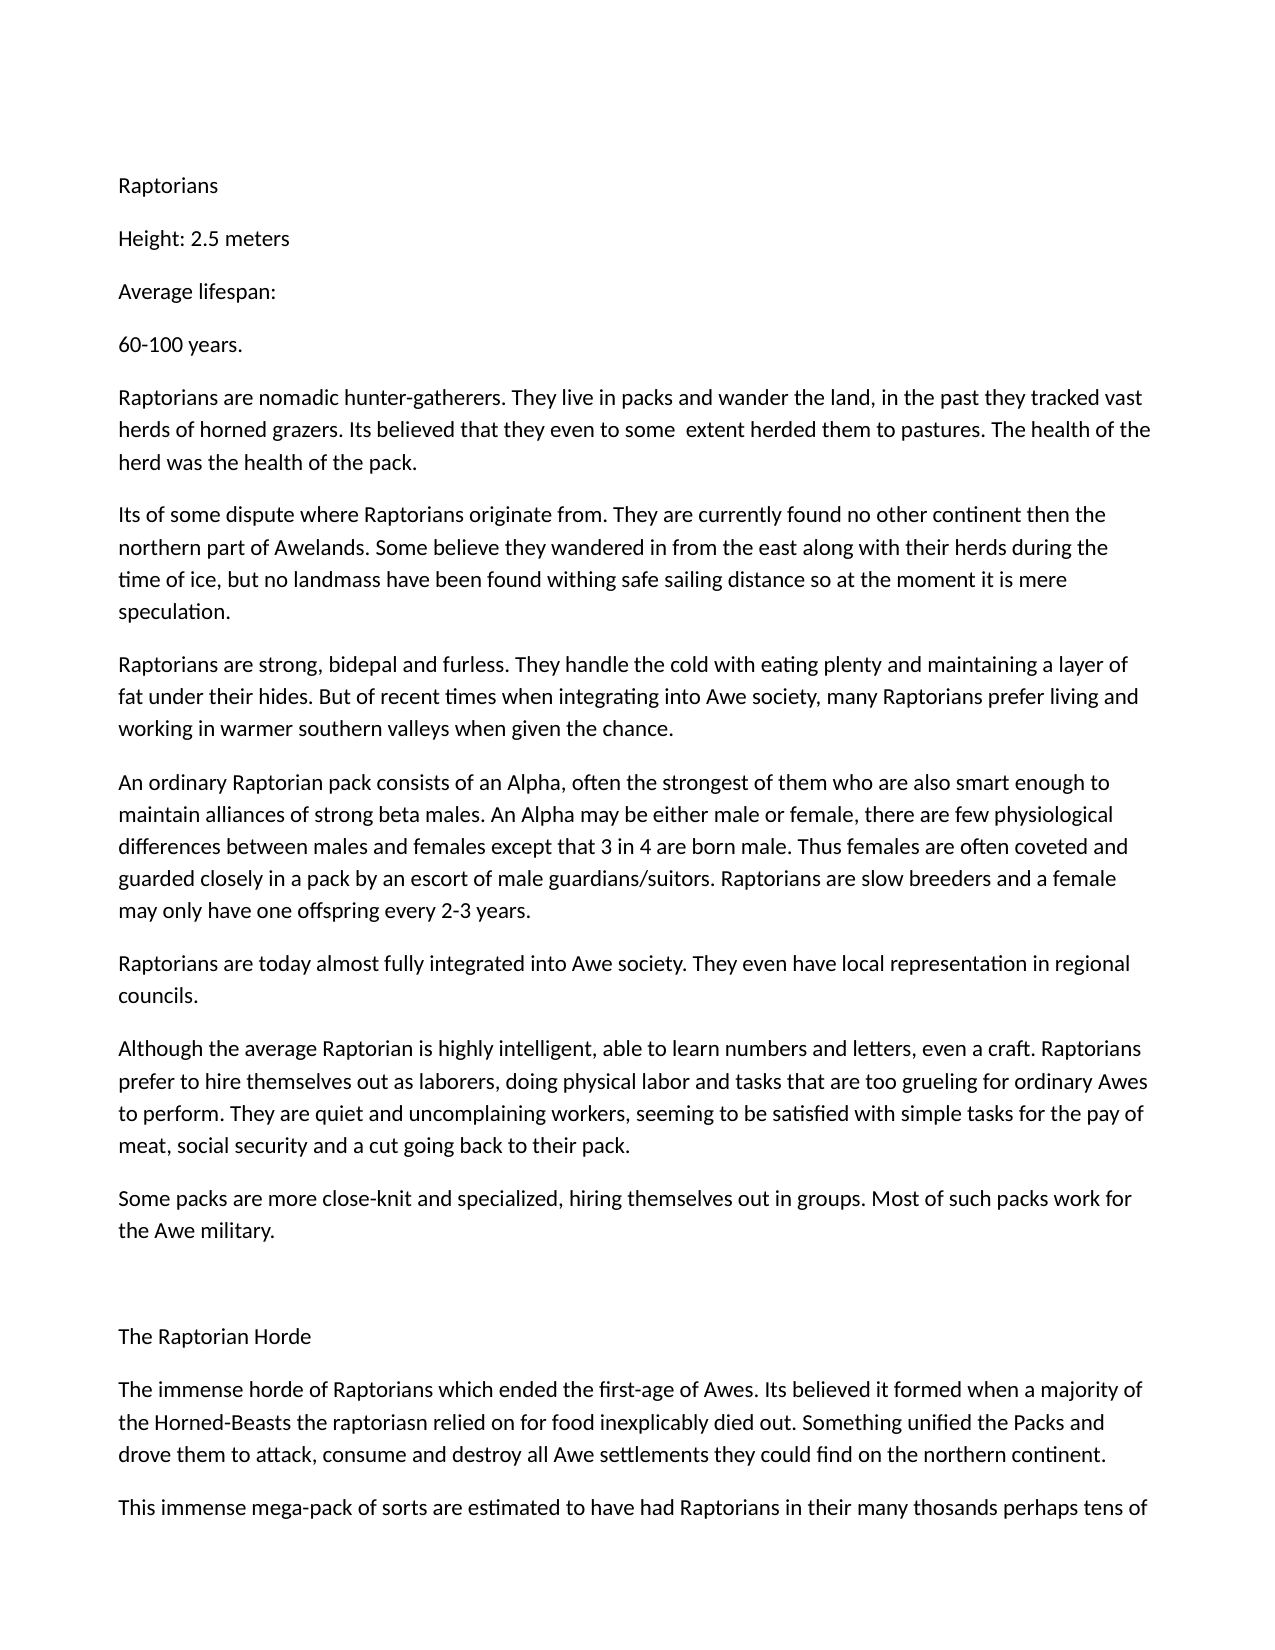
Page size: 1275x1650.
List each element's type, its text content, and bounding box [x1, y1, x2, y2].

text The immense horde of Raptorians which ended the first-age of Awes. Its believed it formed when a majority of the Horned-Beasts the raptoriasn relied on for food inexplicably died out. Something unified the Packs and drove them to attack, consume and destroy all Awe settlements they could find on the northern continent. [118, 1375, 1157, 1468]
text Average lifespan: [118, 277, 1157, 305]
text Raptorians are today almost fully integrated into Awe society. They even have local representation in regional councils. [118, 949, 1157, 1009]
text Height: 2.5 meters [118, 224, 1157, 252]
text Raptorians are nomadic hunter-gatherers. They live in packs and wander the land, in the past they tracked vast herds of horned grazers. Its believed that they even to some extent herded them to pastures. The health of the herd was the health of the pack. [118, 383, 1157, 476]
text The Raptorian Horde [118, 1322, 1157, 1350]
text An ordinary Raptorian pack consists of an Alpha, often the strongest of them who are also smart enough to maintain alliances of strong beta males. An Alpha may be either male or female, there are few physiological differences between males and females except that 3 in 4 are born male. Thus females are often coveted and guarded closely in a pack by an escort of male guardians/suitors. Raptorians are slow breeders and a female may only have one offspring every 2-3 years. [118, 768, 1157, 924]
text Although the average Raptorian is highly intelligent, able to learn numbers and letters, even a craft. Raptorians prefer to hire themselves out as laborers, doing physical labor and tasks that are too grueling for ordinary Awes to perform. They are quiet and uncomplaining workers, seeming to be satisfied with simple tasks for the pay of meat, social security and a cut going back to their pack. [118, 1034, 1157, 1159]
text This immense mega-pack of sorts are estimated to have had Raptorians in their many thosands perhaps tens of [118, 1493, 1157, 1521]
text Raptorians are strong, bidepal and furless. They handle the cold with eating plenty and maintaining a layer of fat under their hides. But of recent times when integrating into Awe society, many Raptorians prefer living and working in warmer southern valleys when given the chance. [118, 650, 1157, 743]
text Raptorians [118, 171, 1157, 199]
text Its of some dispute where Raptorians originate from. They are currently found no other continent then the northern part of Awelands. Some believe they wandered in from the east along with their herds during the time of ice, but no landmass have been found withing safe sailing distance so at the moment it is mere speculation. [118, 501, 1157, 625]
text 60-100 years. [118, 330, 1157, 358]
text Some packs are more close-knit and specialized, hiring themselves out in groups. Most of such packs work for the Awe military. [118, 1184, 1157, 1244]
